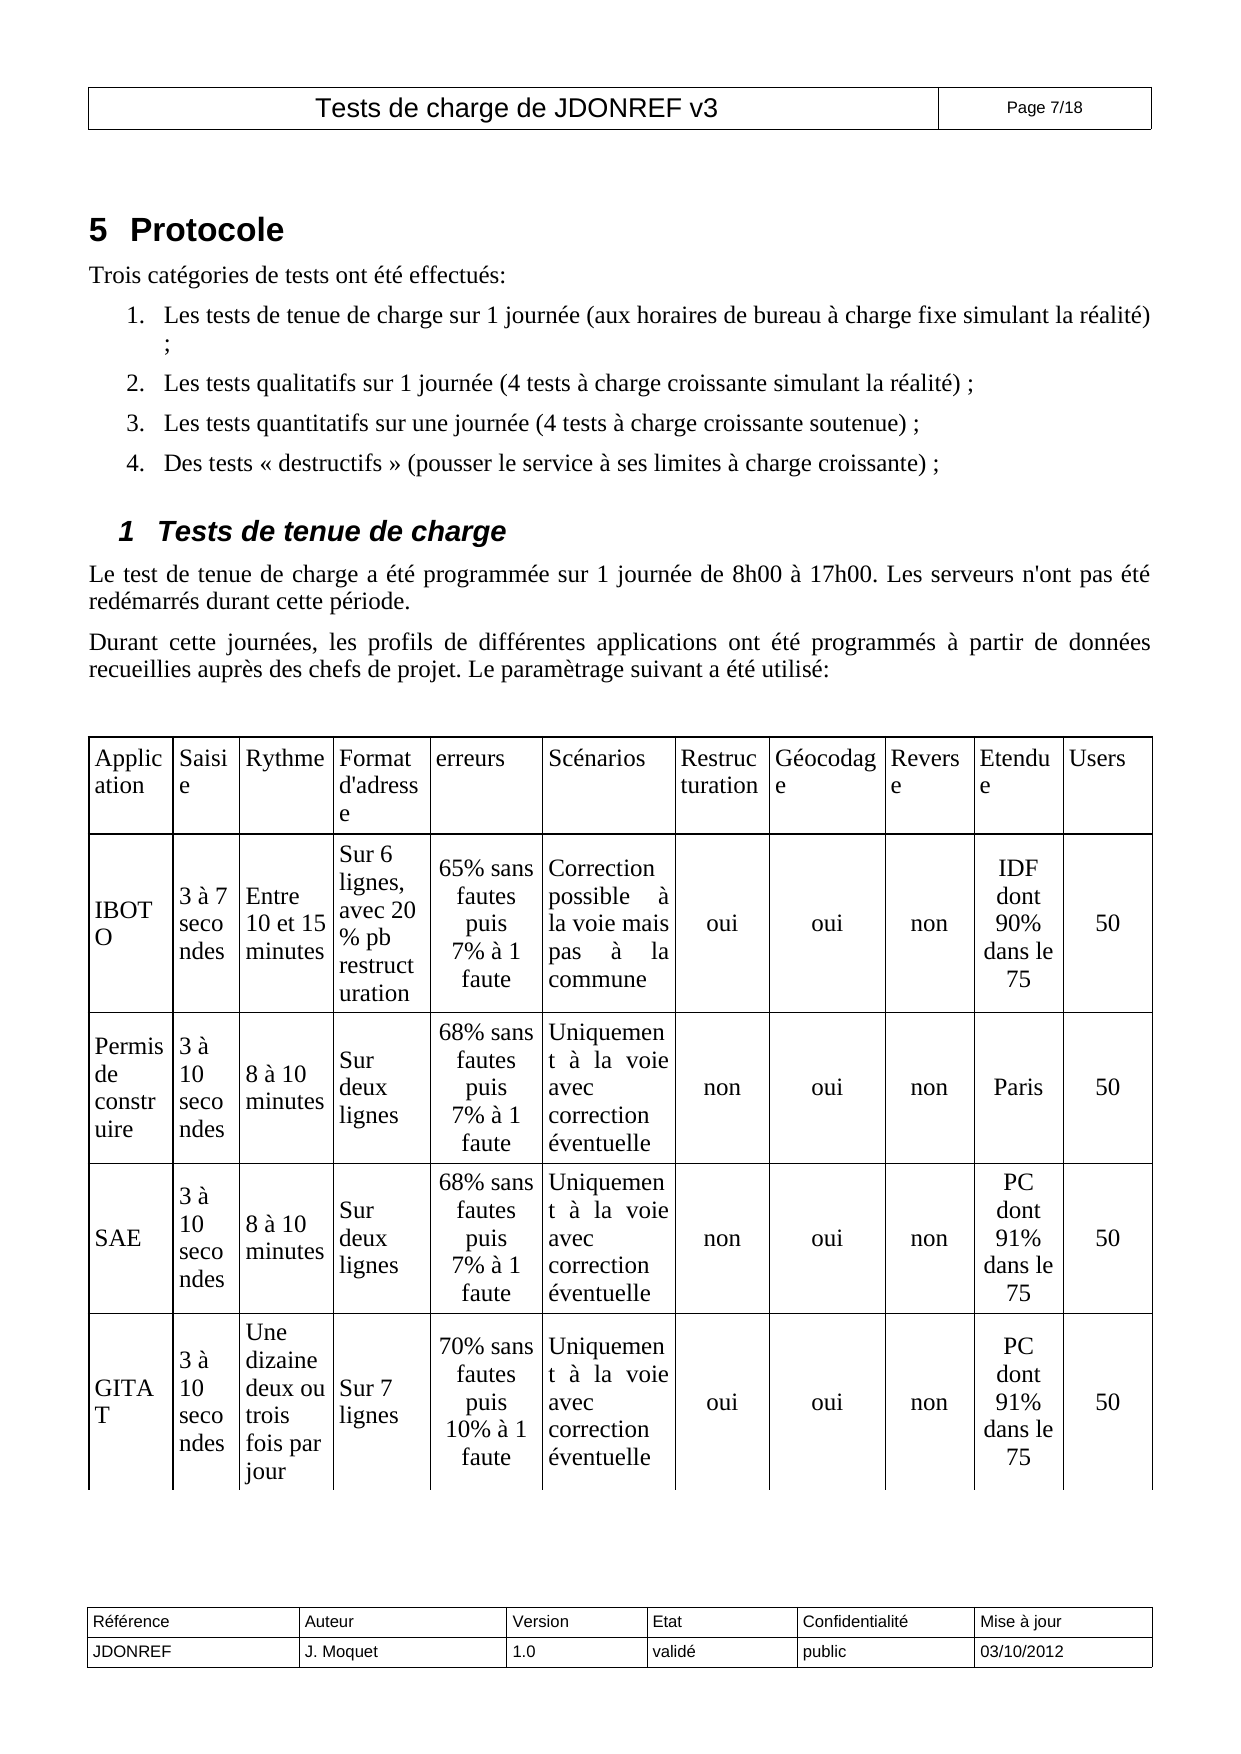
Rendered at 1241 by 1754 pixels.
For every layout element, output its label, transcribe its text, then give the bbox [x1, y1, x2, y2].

subtitle Tests de tenue de charge [118, 515, 1152, 547]
table_cell Une dizaine deux ou trois fois par jour [240, 1314, 333, 1490]
list Des tests « destructifs » (pousser le service à ses limites à charge croissante) ; [126, 449, 1152, 477]
table_header Restructuration [676, 738, 769, 832]
table_cell PC dont 91% dans le 75 [975, 1164, 1063, 1312]
table_cell 8 à 10 minutes [240, 1164, 333, 1312]
table_cell non [676, 1164, 769, 1312]
table_cell 50 [1064, 1164, 1152, 1312]
table_cell oui [770, 1013, 885, 1162]
table_cell PC dont 91% dans le 75 [975, 1314, 1063, 1490]
table_cell Sur deux lignes [334, 1164, 430, 1312]
table_cell 3 à 10 secondes [174, 1314, 239, 1490]
table_cell Paris [975, 1013, 1063, 1162]
table_cell Correction possible à la voie mais pas à la commune [543, 835, 675, 1012]
table_cell oui [770, 1314, 885, 1490]
list Les tests qualitatifs sur 1 journée (4 tests à charge croissante simulant la réalité) ; [126, 369, 1152, 397]
table_cell 3 à 10 secondes [174, 1164, 239, 1312]
table_cell 50 [1064, 835, 1152, 1012]
table_cell 70% sans fautes puis 10% à 1 faute [431, 1314, 542, 1490]
table_header Application [90, 738, 172, 832]
text Le test de tenue de charge a été programmée sur 1 journée de 8h00 à 17h00. Les serveurs n'ont pas été redémarrés durant cette période. [88, 560, 1152, 615]
table_cell non [886, 1013, 974, 1162]
table_cell Uniquement à la voie avec correction éventuelle [543, 1314, 675, 1490]
table_cell non [886, 1164, 974, 1312]
table_cell GITAT [90, 1314, 172, 1490]
list Les tests de tenue de charge sur 1 journée (aux horaires de bureau à charge fixe simulant la réalité) ; [126, 301, 1152, 357]
table_cell oui [770, 835, 885, 1012]
table_cell Entre 10 et 15 minutes [240, 835, 333, 1012]
text Durant cette journées, les profils de différentes applications ont été programmés à partir de données recueillies auprès des chefs de projet. Le paramètrage suivant a été utilisé: [88, 628, 1152, 683]
table_cell SAE [90, 1164, 172, 1312]
table_cell 68% sans fautes puis 7% à 1 faute [431, 1164, 542, 1312]
table_cell 8 à 10 minutes [240, 1013, 333, 1162]
table_cell non [886, 835, 974, 1012]
table_header Etendue [975, 738, 1063, 832]
table_cell oui [770, 1164, 885, 1312]
table_cell 65% sans fautes puis 7% à 1 faute [431, 835, 542, 1012]
table_cell Uniquement à la voie avec correction éventuelle [543, 1164, 675, 1312]
table_cell Sur 7 lignes [334, 1314, 430, 1490]
table_header Rythme [240, 738, 333, 832]
table_cell Uniquement à la voie avec correction éventuelle [543, 1013, 675, 1162]
table_cell oui [676, 1314, 769, 1490]
table_cell Sur 6 lignes, avec 20 % pb restructuration [334, 835, 430, 1012]
table_cell IDF dont 90% dans le 75 [975, 835, 1063, 1012]
table_header Reverse [886, 738, 974, 832]
table_cell IBOTO [90, 835, 172, 1012]
text Trois catégories de tests ont été effectués: [88, 261, 1152, 289]
table_cell non [676, 1013, 769, 1162]
table_header Scénarios [543, 738, 675, 832]
list Les tests quantitatifs sur une journée (4 tests à charge croissante soutenue) ; [126, 409, 1152, 437]
table_cell 50 [1064, 1013, 1152, 1162]
table_cell 50 [1064, 1314, 1152, 1490]
table_cell non [886, 1314, 974, 1490]
table_cell Permis de construire [90, 1013, 172, 1162]
table_cell 3 à 7 secondes [174, 835, 239, 1012]
table_cell oui [676, 835, 769, 1012]
table_header Users [1064, 738, 1152, 832]
table_header Format d'adresse [334, 738, 430, 832]
table_header Géocodage [770, 738, 885, 832]
table_header Saisie [174, 738, 239, 832]
table_header erreurs [431, 738, 542, 832]
table_cell Sur deux lignes [334, 1013, 430, 1162]
table_cell 68% sans fautes puis 7% à 1 faute [431, 1013, 542, 1162]
subtitle Protocole [88, 211, 1152, 248]
table_cell 3 à 10 secondes [174, 1013, 239, 1162]
